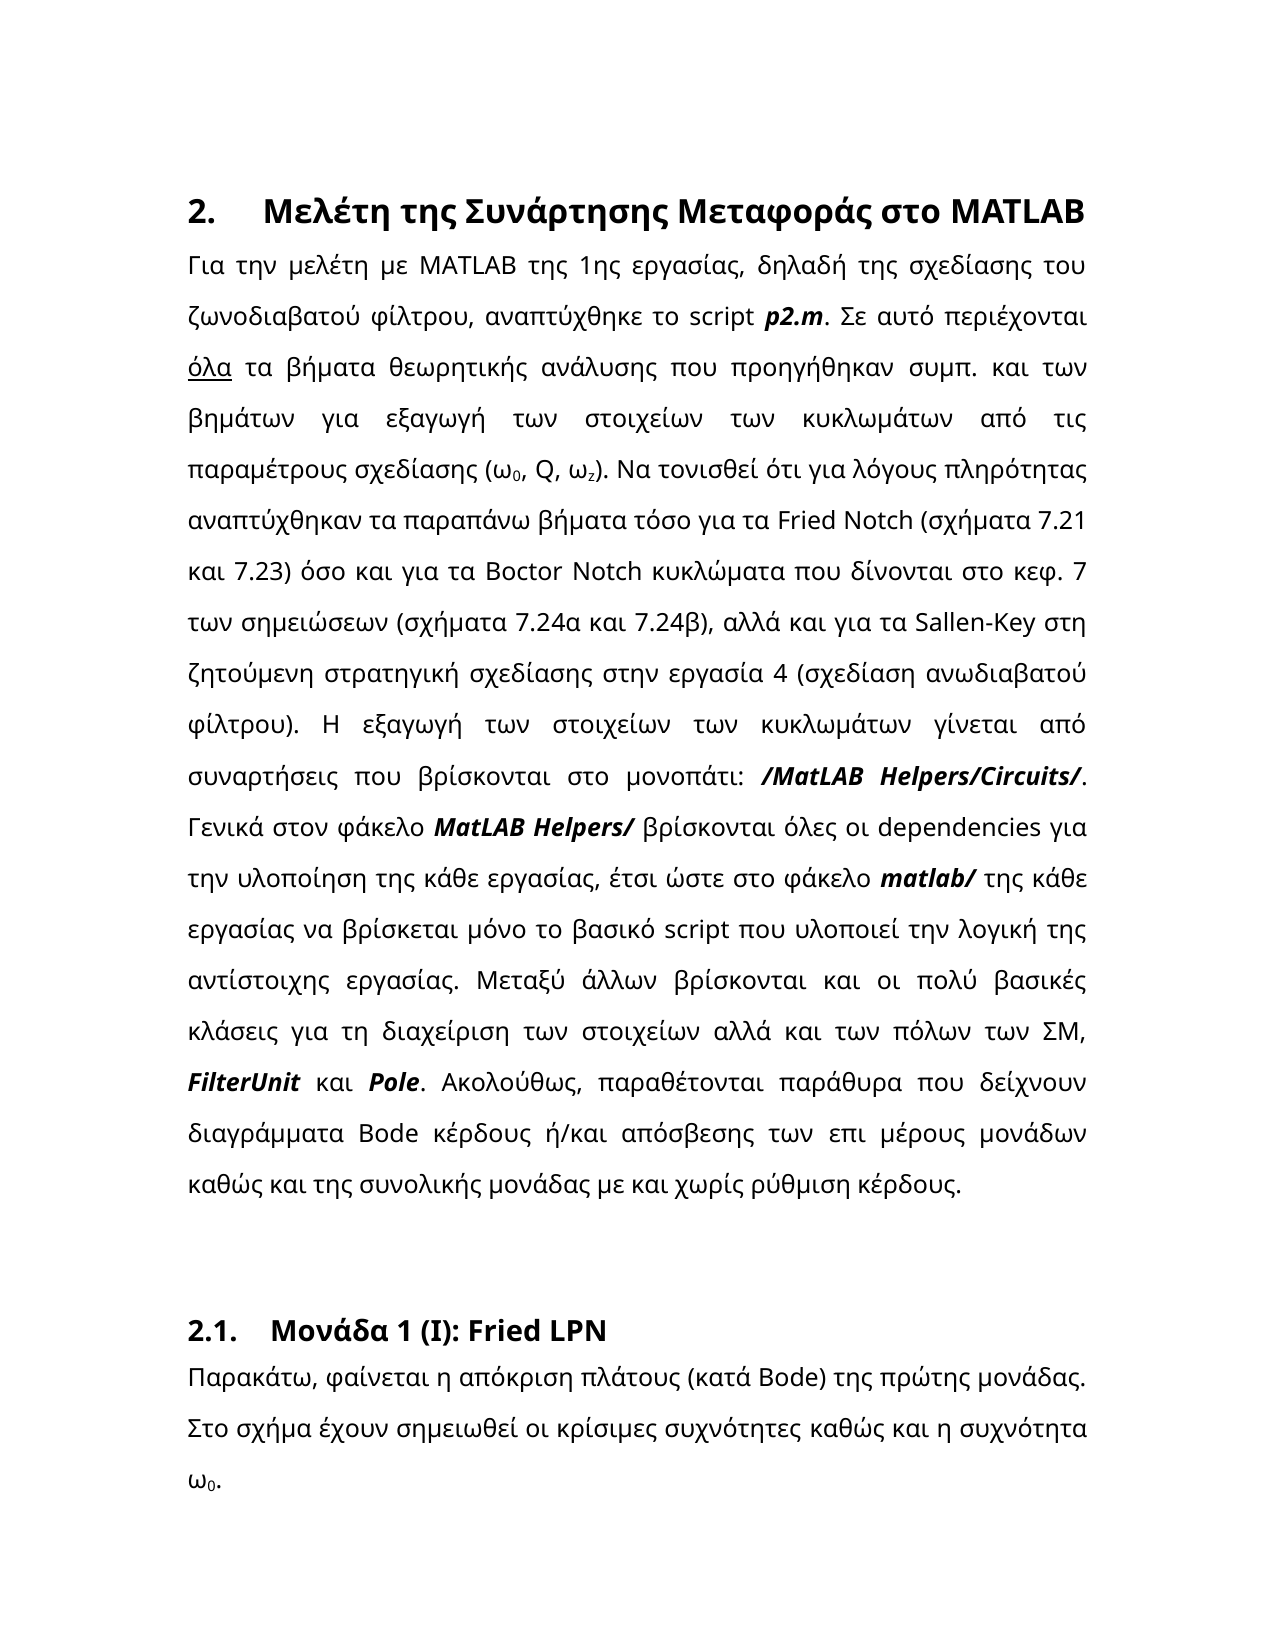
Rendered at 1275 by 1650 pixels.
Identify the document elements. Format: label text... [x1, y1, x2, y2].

text Για την μελέτη με MATLAB της 1ης εργασίας, δηλαδή της σχεδίασης του ζωνοδιαβατού φίλτρου, αναπτύχθηκε το script p2.m. Σε αυτό περιέχονται όλα τα βήματα θεωρητικής ανάλυσης που προηγήθηκαν συμπ. και των βημάτων για εξαγωγή των στοιχείων των κυκλωμάτων από τις παραμέτρους σχεδίασης (ω0, Q, ωz). Να τονισθεί ότι για λόγους πληρότητας αναπτύχθηκαν τα παραπάνω βήματα τόσο για τα Fried Notch (σχήματα 7.21 και 7.23) όσο και για τα Boctor Notch κυκλώματα που δίνονται στο κεφ. 7 των σημειώσεων (σχήματα 7.24α και 7.24β), αλλά και για τα Sallen-Key στη ζητούμενη στρατηγική σχεδίασης στην εργασία 4 (σχεδίαση ανωδιαβατού φίλτρου). Η εξαγωγή των στοιχείων των κυκλωμάτων γίνεται από συναρτήσεις που βρίσκονται στο μονοπάτι: /MatLAB Helpers/Circuits/. Γενικά στον φάκελο MatLAB Helpers/ βρίσκονται όλες οι dependencies για την υλοποίηση της κάθε εργασίας, έτσι ώστε στο φάκελο matlab/ της κάθε εργασίας να βρίσκεται μόνο το βασικό script που υλοποιεί την λογική της αντίστοιχης εργασίας. Μεταξύ άλλων βρίσκονται και οι πολύ βασικές κλάσεις για τη διαχείριση των στοιχείων αλλά και των πόλων των ΣΜ, FilterUnit και Pole. Ακολούθως, παραθέτονται παράθυρα που δείχνουν διαγράμματα Bode κέρδους ή/και απόσβεσης των επι μέρους μονάδων καθώς και της συνολικής μονάδας με και χωρίς ρύθμιση κέρδους. [187, 248, 1087, 1201]
subtitle Μελέτη της Συνάρτησης Μεταφοράς στο MATLAB [187, 187, 1087, 233]
text Παρακάτω, φαίνεται η απόκριση πλάτους (κατά Bode) της πρώτης μονάδας. Στο σχήμα έχουν σημειωθεί οι κρίσιμες συχνότητες καθώς και η συχνότητα ω0. [187, 1359, 1087, 1495]
subtitle Μονάδα 1 (Ι): Fried LPN [187, 1311, 1087, 1350]
